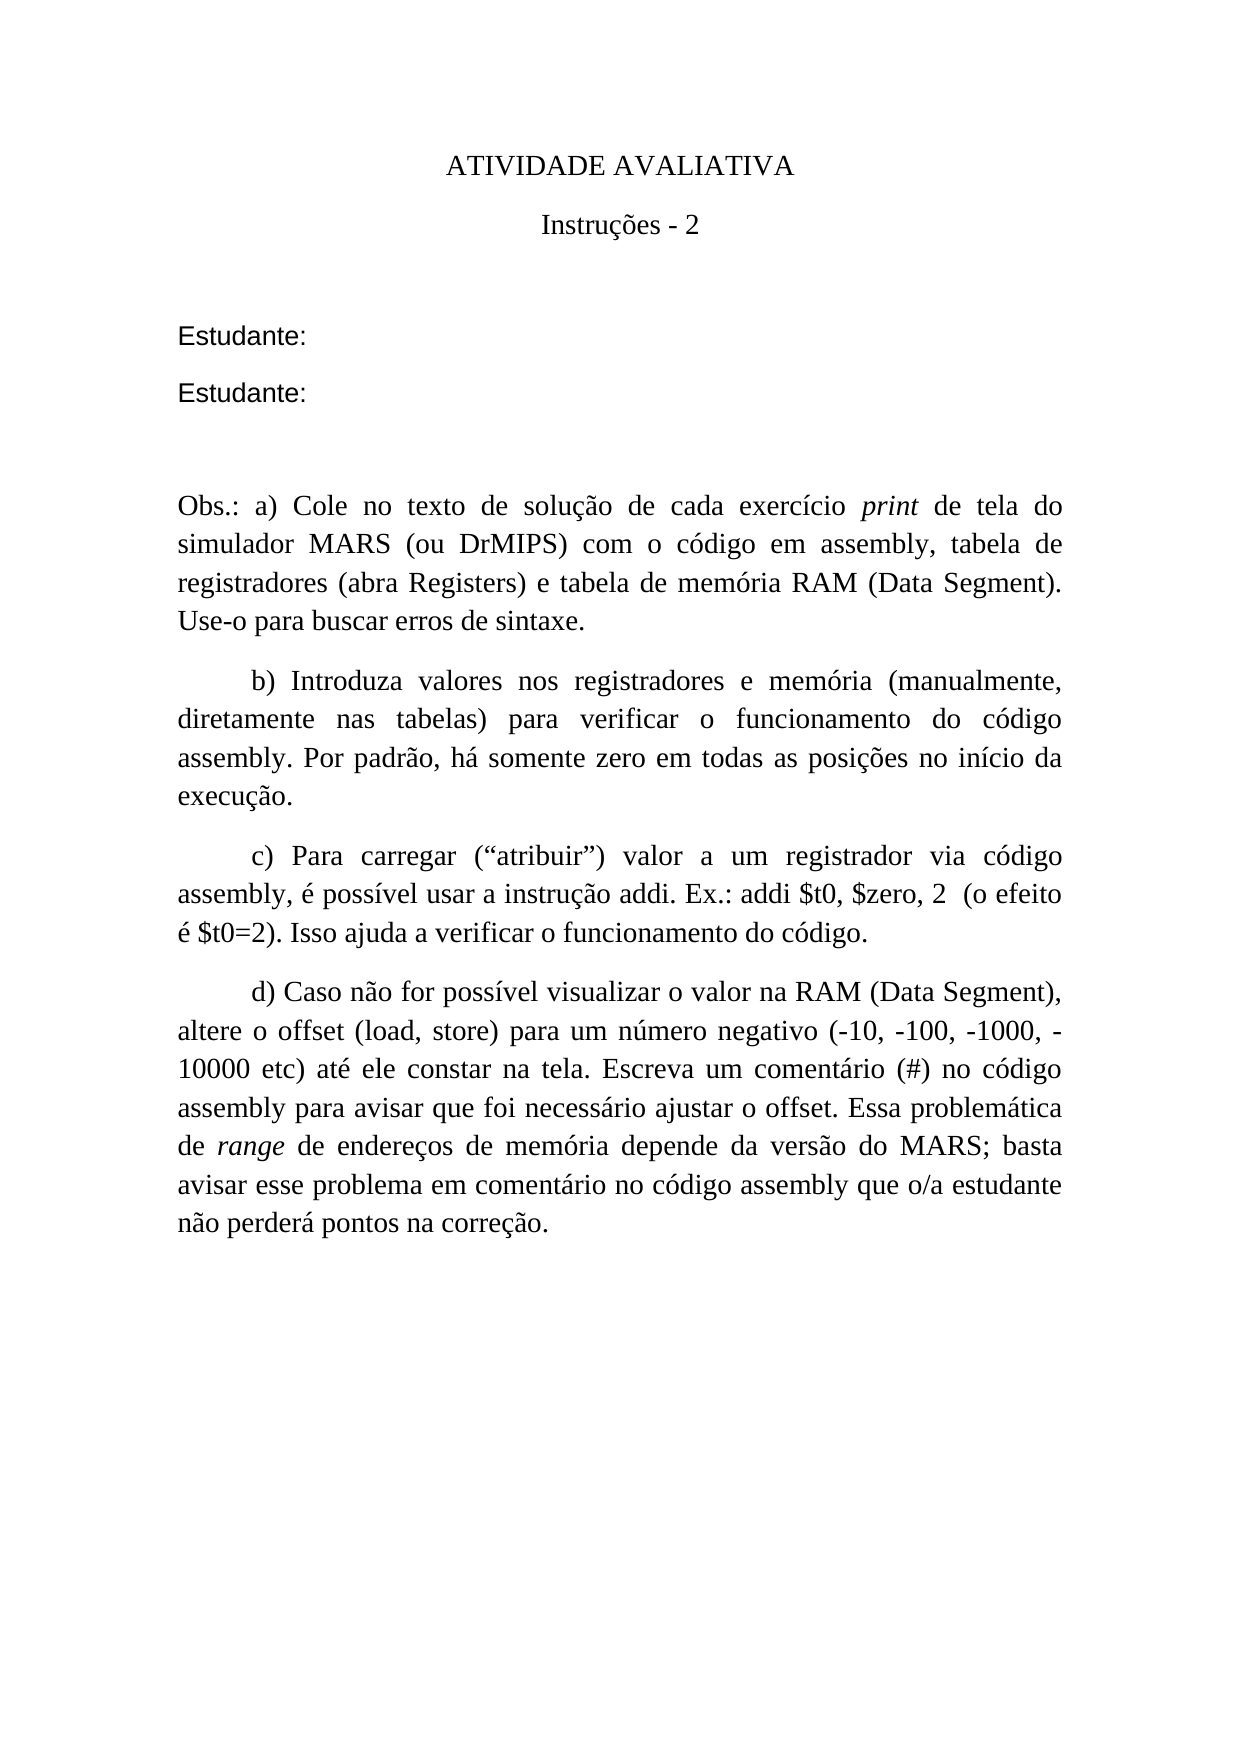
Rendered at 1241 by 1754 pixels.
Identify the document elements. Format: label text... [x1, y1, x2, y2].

text d) Caso não for possível visualizar o valor na RAM (Data Segment), altere o offset (load, store) para um número negativo (-10, -100, -1000, -10000 etc) até ele constar na tela. Escreva um comentário (#) no código assembly para avisar que foi necessário ajustar o offset. Essa problemática de range de endereços de memória depende da versão do MARS; basta avisar esse problema em comentário no código assembly que o/a estudante não perderá pontos na correção. [177, 974, 1063, 1239]
text c) Para carregar (“atribuir”) valor a um registrador via código assembly, é possível usar a instrução addi. Ex.: addi $t0, $zero, 2 (o efeito é $t0=2). Isso ajuda a verificar o funcionamento do código. [177, 838, 1063, 948]
text b) Introduza valores nos registradores e memória (manualmente, diretamente nas tabelas) para verificar o funcionamento do código assembly. Por padrão, há somente zero em todas as posições no início da execução. [177, 663, 1063, 812]
text ATIVIDADE AVALIATIVA [177, 148, 1063, 181]
text Instruções - 2 [177, 207, 1063, 241]
text Obs.: a) Cole no texto de solução de cada exercício print de tela do simulador MARS (ou DrMIPS) com o código em assembly, tabela de registradores (abra Registers) e tabela de memória RAM (Data Segment). Use-o para buscar erros de sintaxe. [177, 488, 1063, 637]
text Estudante: [177, 377, 1063, 408]
text Estudante: [177, 320, 1063, 351]
